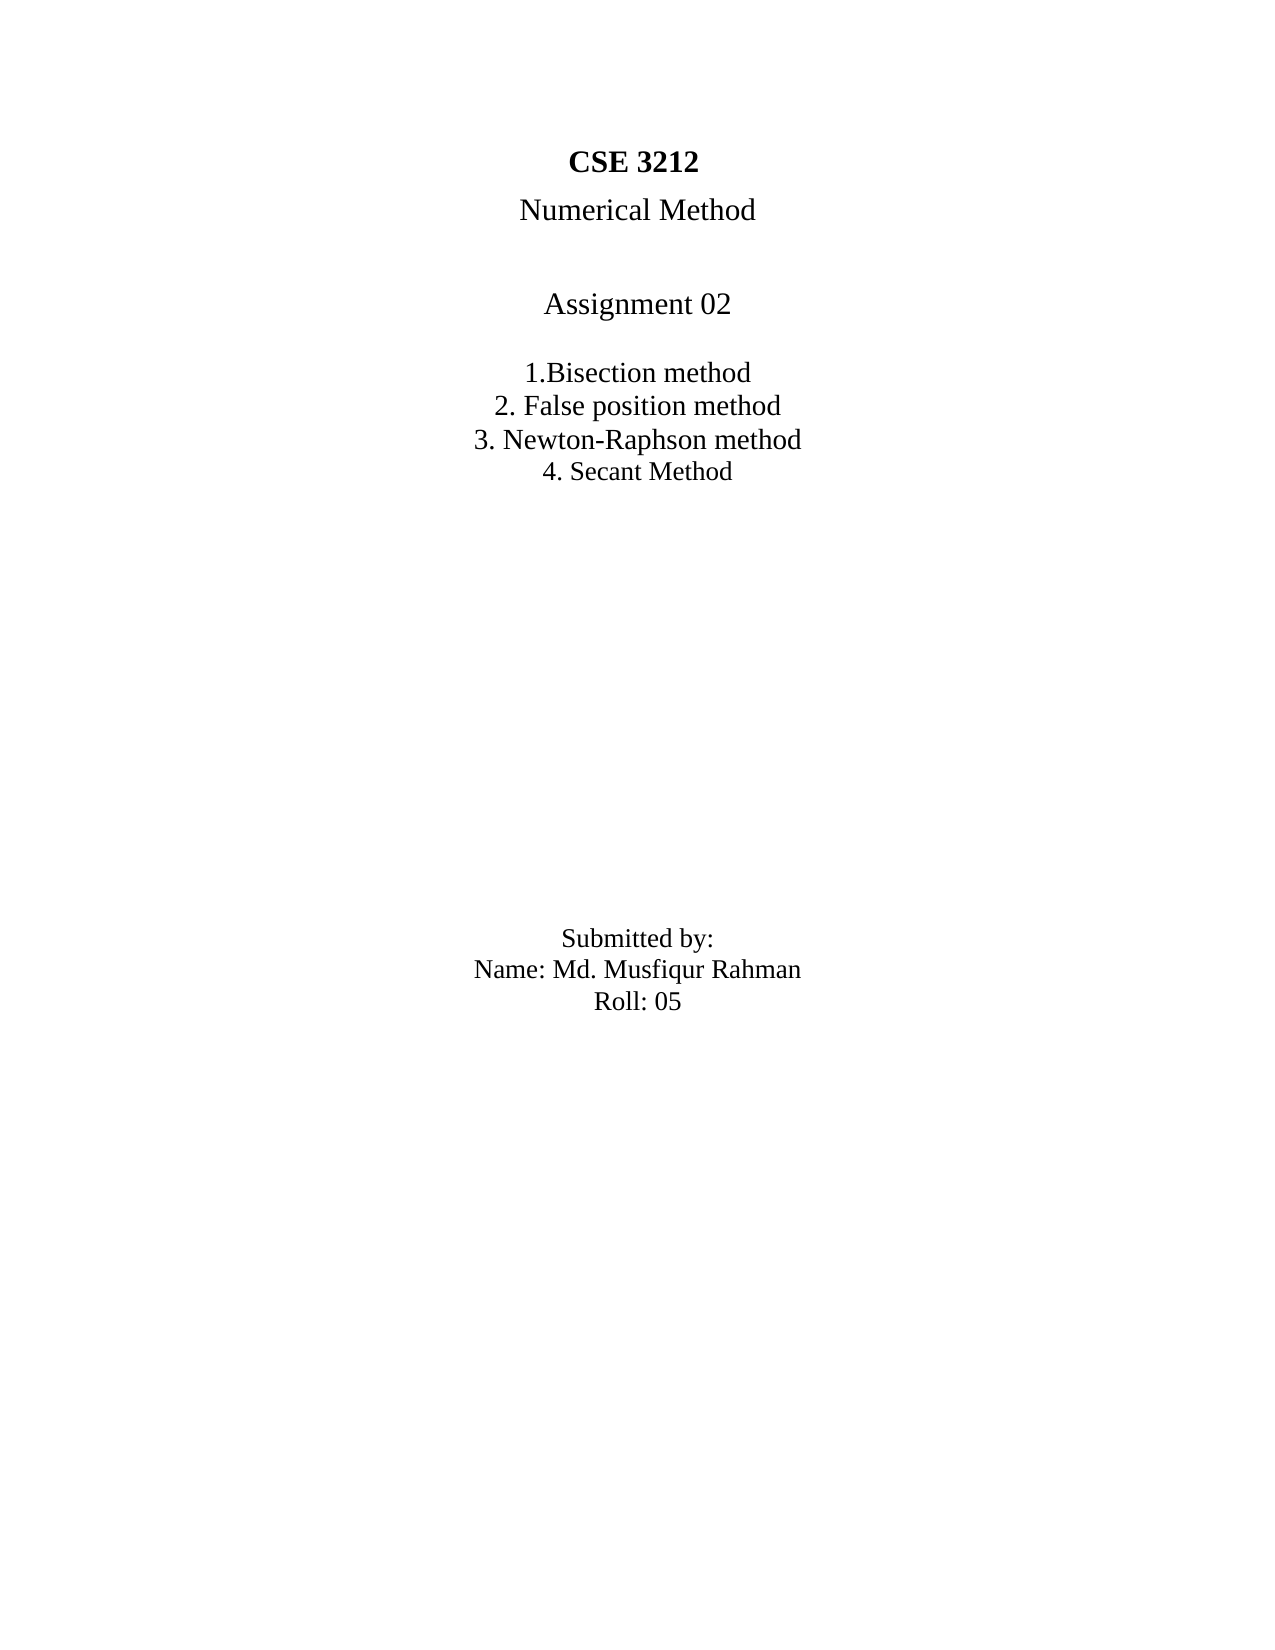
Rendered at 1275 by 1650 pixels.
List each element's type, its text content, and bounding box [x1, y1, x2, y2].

text Name: Md. Musfiqur Rahman [118, 954, 1157, 985]
subtitle CSE 3212 [118, 143, 1157, 179]
text 2. False position method [118, 388, 1157, 422]
text Roll: 05 [118, 985, 1157, 1016]
text Numerical Method [118, 192, 1157, 227]
text 1.Bisection method [118, 355, 1157, 388]
text Assignment 02 [118, 285, 1157, 321]
text Submitted by: [118, 922, 1157, 954]
text 4. Secant Method [118, 455, 1157, 486]
text 3. Newton-Raphson method [118, 422, 1157, 455]
